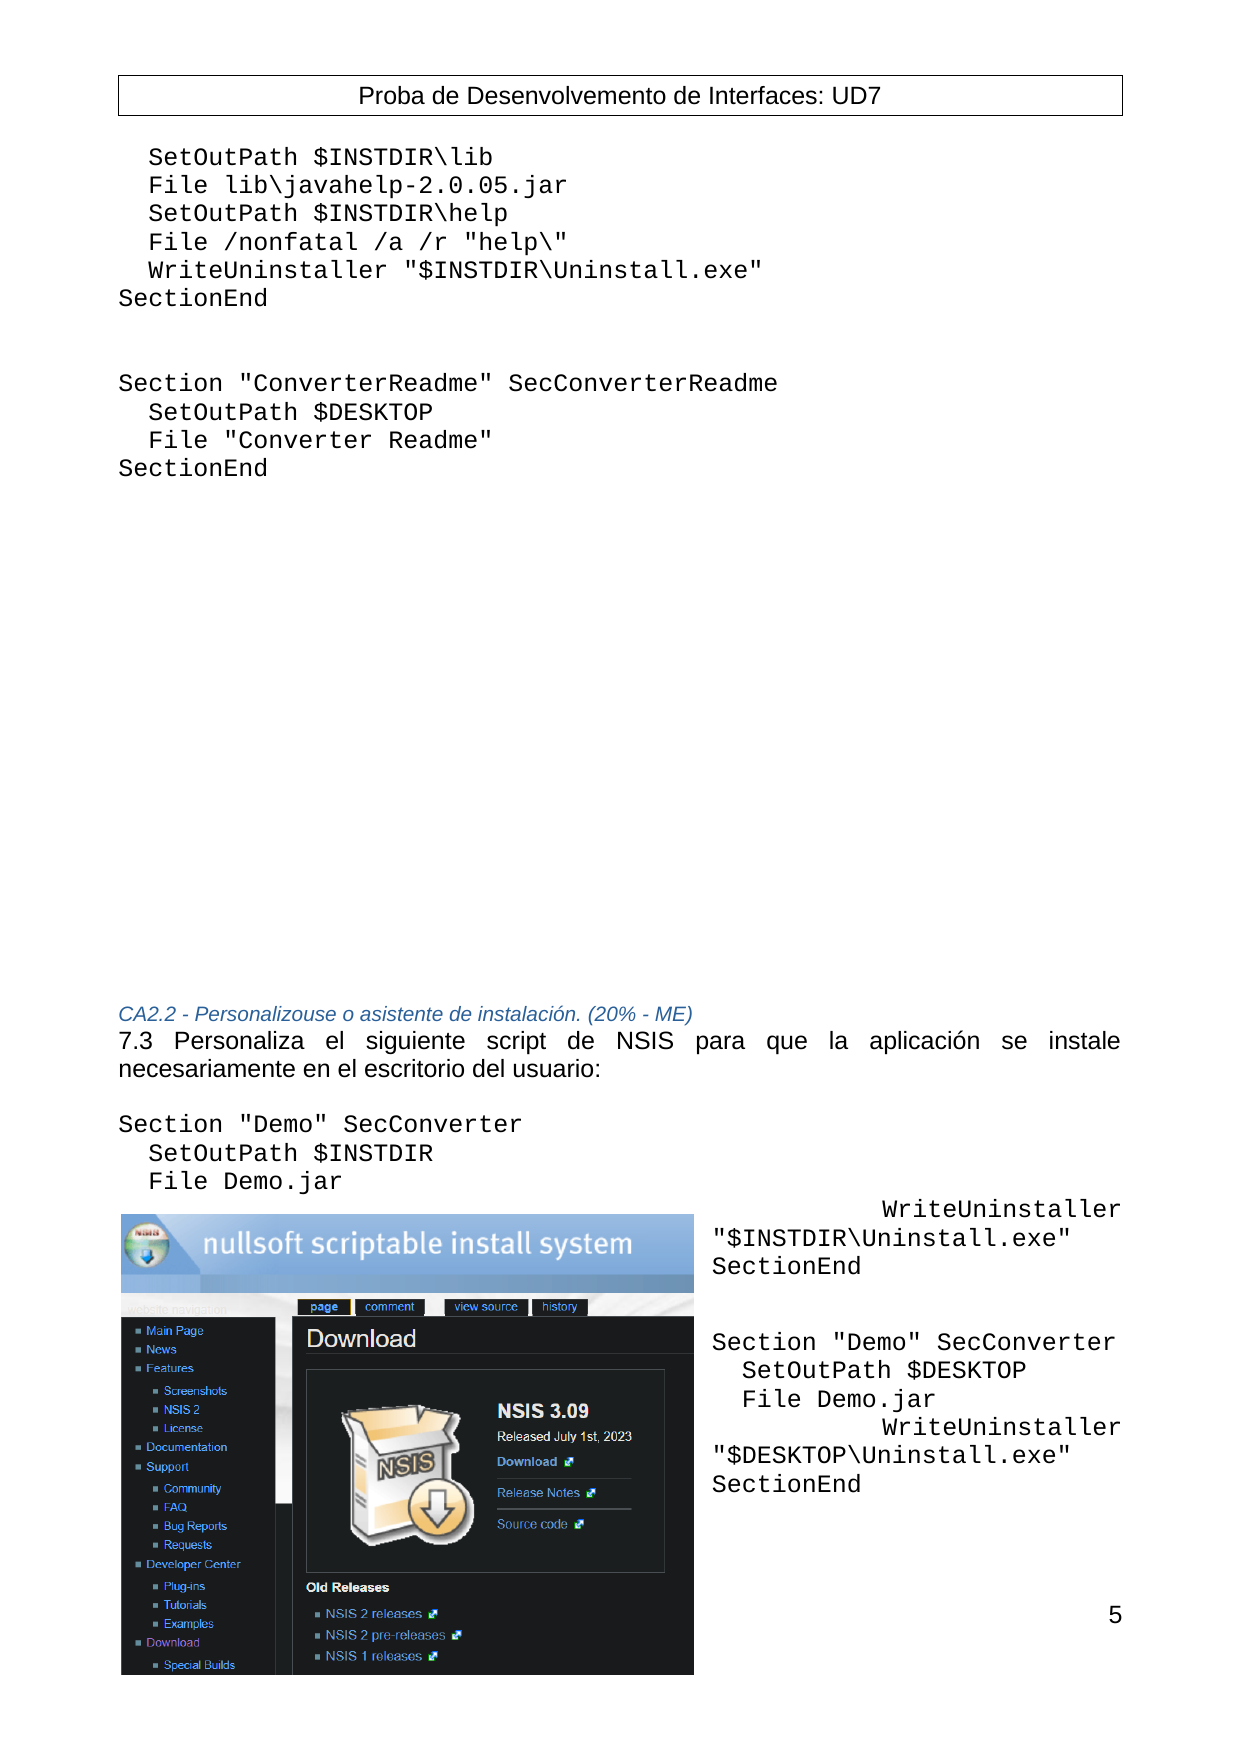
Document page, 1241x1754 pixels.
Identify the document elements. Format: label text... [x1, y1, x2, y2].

text File Demo.jar [712, 1386, 1122, 1415]
text SectionEnd [712, 1471, 1122, 1500]
text SetOutPath $INSTDIR\lib [118, 144, 1122, 172]
text Section "Demo" SecConverter [712, 1330, 1122, 1358]
text SetOutPath $INSTDIR [118, 1140, 1122, 1168]
text SectionEnd [118, 286, 1122, 314]
text SectionEnd [118, 456, 1122, 484]
text File "Converter Readme" [118, 427, 1122, 456]
text SetOutPath $INSTDIR\help [118, 201, 1122, 229]
text WriteUninstaller "$DESKTOP\Uninstall.exe" [712, 1415, 1122, 1471]
text Section "Demo" SecConverter [118, 1112, 1122, 1140]
text WriteUninstaller "$INSTDIR\Uninstall.exe" [118, 257, 1122, 286]
text SetOutPath $DESKTOP [712, 1358, 1122, 1386]
picture [121, 1214, 694, 1675]
text CA2.2 - Personalizouse o asistente de instalación. (20% - ME) [118, 1002, 1122, 1026]
text File /nonfatal /a /r "help\" [118, 229, 1122, 257]
text SetOutPath $DESKTOP [118, 399, 1122, 427]
text SectionEnd [712, 1253, 1122, 1282]
text File Demo.jar [118, 1168, 1122, 1197]
text File lib\javahelp-2.0.05.jar [118, 172, 1122, 201]
text Section "ConverterReadme" SecConverterReadme [118, 371, 1122, 399]
text 7.3 Personaliza el siguiente script de NSIS para que la aplicación se instale necesariamente en el escritorio del usuario: [118, 1026, 1122, 1083]
text WriteUninstaller "$INSTDIR\Uninstall.exe" [712, 1197, 1122, 1253]
